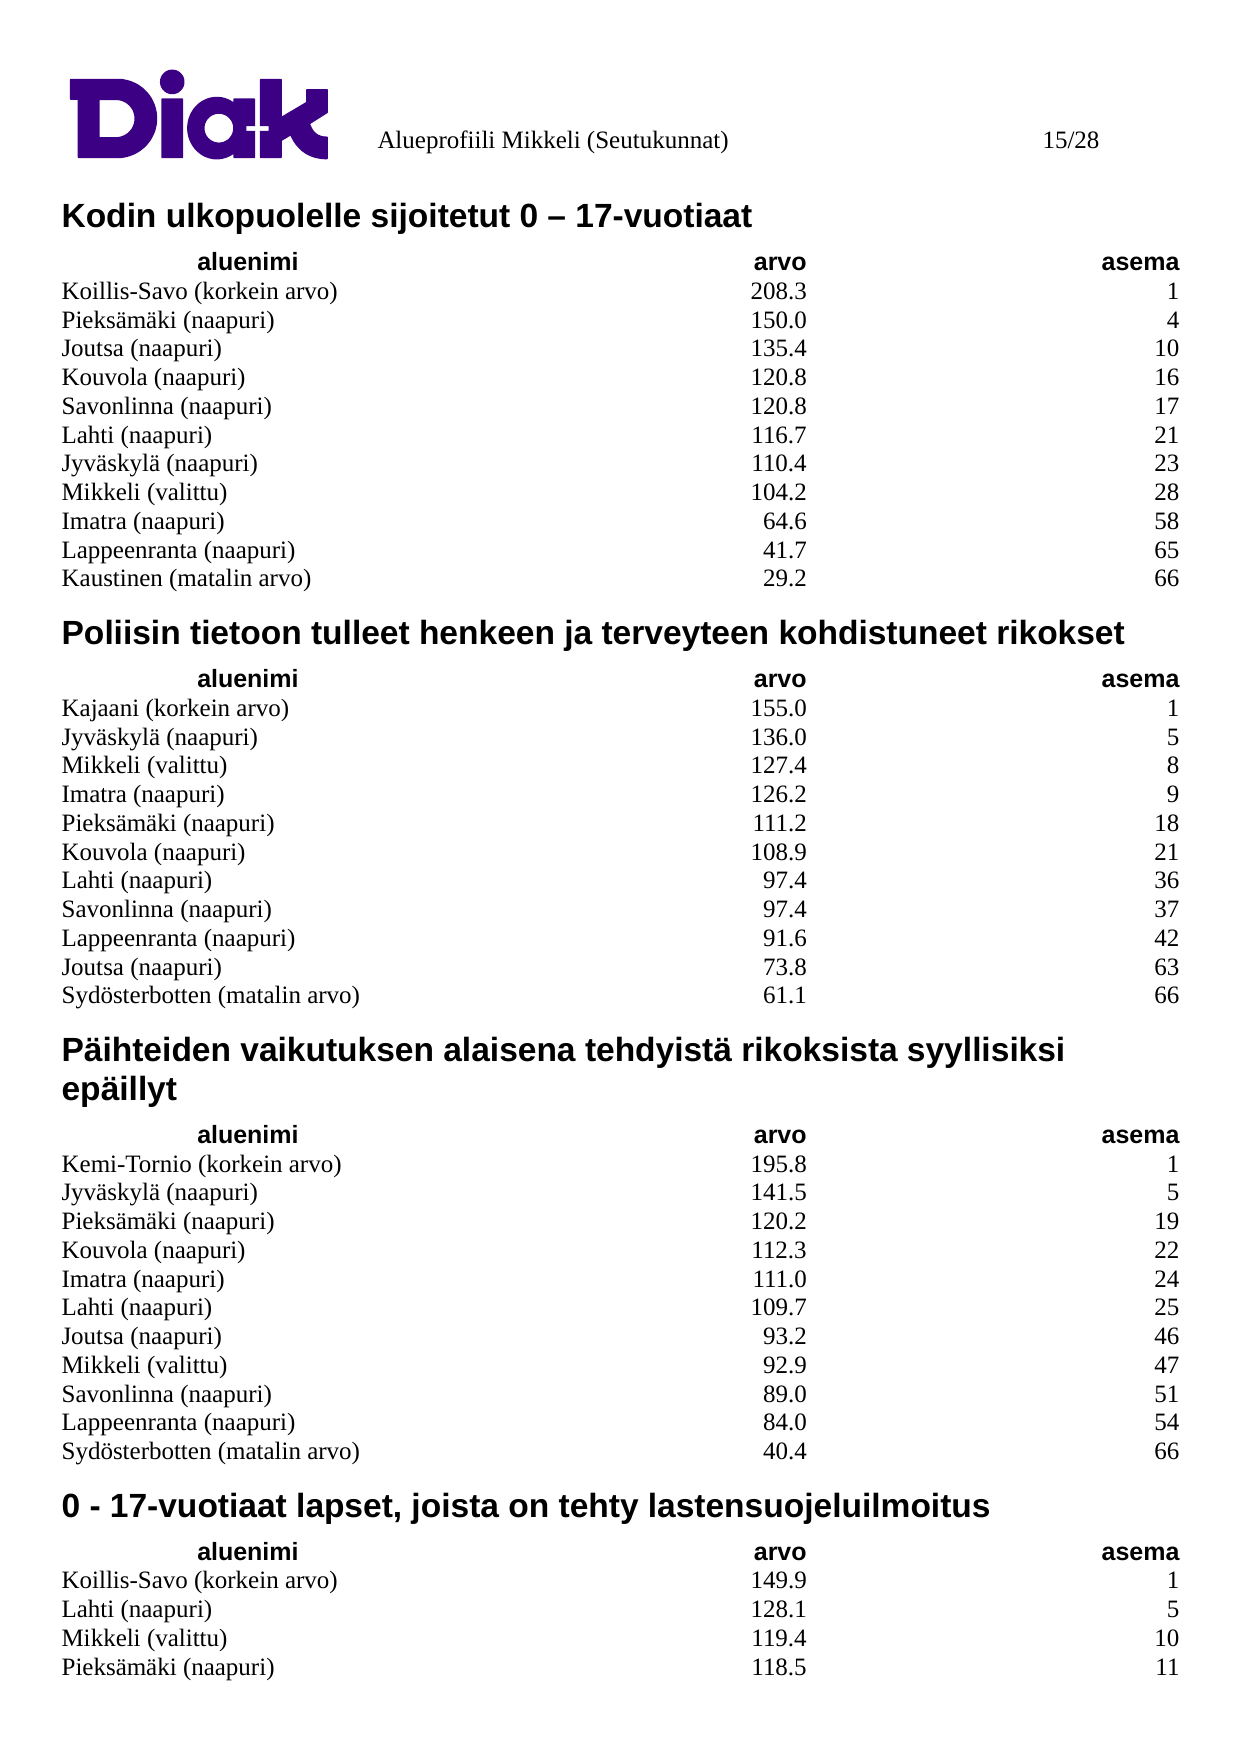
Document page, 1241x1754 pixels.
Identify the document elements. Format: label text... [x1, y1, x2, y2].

table_cell Mikkeli (valittu) [61, 477, 434, 506]
table_cell 111.2 [434, 808, 806, 837]
table_cell 16 [806, 362, 1179, 391]
table_header asema [806, 1120, 1179, 1149]
table_cell 84.0 [434, 1408, 806, 1436]
table_cell Lappeenranta (naapuri) [61, 1408, 434, 1436]
table_cell Mikkeli (valittu) [61, 751, 434, 779]
table_cell Joutsa (naapuri) [61, 334, 434, 362]
table_cell 141.5 [434, 1178, 806, 1206]
table_cell 40.4 [434, 1436, 806, 1465]
table_cell 5 [806, 1594, 1179, 1623]
table_cell Lappeenranta (naapuri) [61, 535, 434, 563]
table_cell Sydösterbotten (matalin arvo) [61, 981, 434, 1009]
table_cell 1 [806, 276, 1179, 305]
table_header arvo [434, 1120, 806, 1149]
table_cell 64.6 [434, 506, 806, 535]
table_cell 58 [806, 506, 1179, 535]
table_cell 128.1 [434, 1594, 806, 1623]
table_cell 42 [806, 923, 1179, 952]
table_cell 29.2 [434, 564, 806, 592]
table_header aluenimi [61, 1120, 434, 1149]
table_cell 66 [806, 564, 1179, 592]
table_cell 63 [806, 952, 1179, 981]
table_cell 195.8 [434, 1149, 806, 1177]
table_cell 1 [806, 693, 1179, 722]
table_cell Koillis-Savo (korkein arvo) [61, 276, 434, 305]
table_cell 97.4 [434, 894, 806, 923]
table_cell 118.5 [434, 1652, 806, 1681]
table_cell Imatra (naapuri) [61, 506, 434, 535]
table_cell 89.0 [434, 1379, 806, 1407]
table_cell 22 [806, 1235, 1179, 1264]
table_cell Koillis-Savo (korkein arvo) [61, 1566, 434, 1594]
table_cell Pieksämäki (naapuri) [61, 1652, 434, 1681]
table_header asema [806, 664, 1179, 693]
table_cell 41.7 [434, 535, 806, 563]
table_header aluenimi [61, 1537, 434, 1566]
table_cell Kouvola (naapuri) [61, 837, 434, 866]
table_cell 28 [806, 477, 1179, 506]
table_cell 93.2 [434, 1321, 806, 1350]
table_header arvo [434, 664, 806, 693]
table_cell 66 [806, 981, 1179, 1009]
table_cell 5 [806, 722, 1179, 751]
table_cell 21 [806, 420, 1179, 448]
table_header asema [806, 247, 1179, 276]
table_cell 18 [806, 808, 1179, 837]
table_cell 136.0 [434, 722, 806, 751]
table_cell Savonlinna (naapuri) [61, 391, 434, 420]
table_cell Kajaani (korkein arvo) [61, 693, 434, 722]
table_cell 47 [806, 1350, 1179, 1379]
table_cell 65 [806, 535, 1179, 563]
table_cell 120.8 [434, 391, 806, 420]
table_cell Pieksämäki (naapuri) [61, 1206, 434, 1235]
table_cell Pieksämäki (naapuri) [61, 305, 434, 333]
table_cell Kouvola (naapuri) [61, 362, 434, 391]
table_header arvo [434, 247, 806, 276]
table_cell 116.7 [434, 420, 806, 448]
table_cell 10 [806, 1623, 1179, 1652]
table_cell 149.9 [434, 1566, 806, 1594]
table_cell 8 [806, 751, 1179, 779]
table_cell Lahti (naapuri) [61, 1293, 434, 1321]
table_cell Imatra (naapuri) [61, 779, 434, 808]
table_header arvo [434, 1537, 806, 1566]
table_cell Imatra (naapuri) [61, 1264, 434, 1292]
table_cell 155.0 [434, 693, 806, 722]
table_cell 120.8 [434, 362, 806, 391]
table_cell 1 [806, 1566, 1179, 1594]
table_cell Savonlinna (naapuri) [61, 1379, 434, 1407]
table_cell 1 [806, 1149, 1179, 1177]
table_cell 11 [806, 1652, 1179, 1681]
table_cell 66 [806, 1436, 1179, 1465]
table_cell 24 [806, 1264, 1179, 1292]
table_cell 37 [806, 894, 1179, 923]
table_cell 108.9 [434, 837, 806, 866]
table_cell 126.2 [434, 779, 806, 808]
table_cell 9 [806, 779, 1179, 808]
table_cell Jyväskylä (naapuri) [61, 1178, 434, 1206]
table_cell 127.4 [434, 751, 806, 779]
table_cell 92.9 [434, 1350, 806, 1379]
table_cell Sydösterbotten (matalin arvo) [61, 1436, 434, 1465]
table_cell 61.1 [434, 981, 806, 1009]
table_cell Kemi-Tornio (korkein arvo) [61, 1149, 434, 1177]
table_cell Kaustinen (matalin arvo) [61, 564, 434, 592]
subtitle 0 - 17-vuotiaat lapset, joista on tehty lastensuojeluilmoitus [61, 1486, 1179, 1524]
table_cell 36 [806, 866, 1179, 894]
table_cell 110.4 [434, 449, 806, 477]
table_cell 5 [806, 1178, 1179, 1206]
table_cell 97.4 [434, 866, 806, 894]
table_cell 91.6 [434, 923, 806, 952]
table_cell 208.3 [434, 276, 806, 305]
table_cell Jyväskylä (naapuri) [61, 449, 434, 477]
table_cell Lahti (naapuri) [61, 420, 434, 448]
table_header aluenimi [61, 247, 434, 276]
table_cell 10 [806, 334, 1179, 362]
table_cell 109.7 [434, 1293, 806, 1321]
table_cell 54 [806, 1408, 1179, 1436]
table_cell 120.2 [434, 1206, 806, 1235]
table_cell Lappeenranta (naapuri) [61, 923, 434, 952]
table_cell 112.3 [434, 1235, 806, 1264]
table_cell 4 [806, 305, 1179, 333]
table_cell 46 [806, 1321, 1179, 1350]
table_header aluenimi [61, 664, 434, 693]
table_cell 51 [806, 1379, 1179, 1407]
table_cell 135.4 [434, 334, 806, 362]
table_cell 150.0 [434, 305, 806, 333]
table_cell Lahti (naapuri) [61, 1594, 434, 1623]
table_cell Mikkeli (valittu) [61, 1350, 434, 1379]
table_cell Kouvola (naapuri) [61, 1235, 434, 1264]
table_cell 19 [806, 1206, 1179, 1235]
table_cell Jyväskylä (naapuri) [61, 722, 434, 751]
table_header asema [806, 1537, 1179, 1566]
table_cell Joutsa (naapuri) [61, 952, 434, 981]
table_cell Lahti (naapuri) [61, 866, 434, 894]
table_cell 23 [806, 449, 1179, 477]
table_cell Savonlinna (naapuri) [61, 894, 434, 923]
table_cell 111.0 [434, 1264, 806, 1292]
table_cell Pieksämäki (naapuri) [61, 808, 434, 837]
table_cell 104.2 [434, 477, 806, 506]
table_cell 17 [806, 391, 1179, 420]
table_cell Mikkeli (valittu) [61, 1623, 434, 1652]
subtitle Kodin ulkopuolelle sijoitetut 0 – 17-vuotiaat [61, 196, 1179, 235]
table_cell 119.4 [434, 1623, 806, 1652]
table_cell 73.8 [434, 952, 806, 981]
table_cell 21 [806, 837, 1179, 866]
subtitle Poliisin tietoon tulleet henkeen ja terveyteen kohdistuneet rikokset [61, 613, 1179, 652]
table_cell Joutsa (naapuri) [61, 1321, 434, 1350]
subtitle Päihteiden vaikutuksen alaisena tehdyistä rikoksista syyllisiksi epäillyt [61, 1030, 1179, 1107]
table_cell 25 [806, 1293, 1179, 1321]
